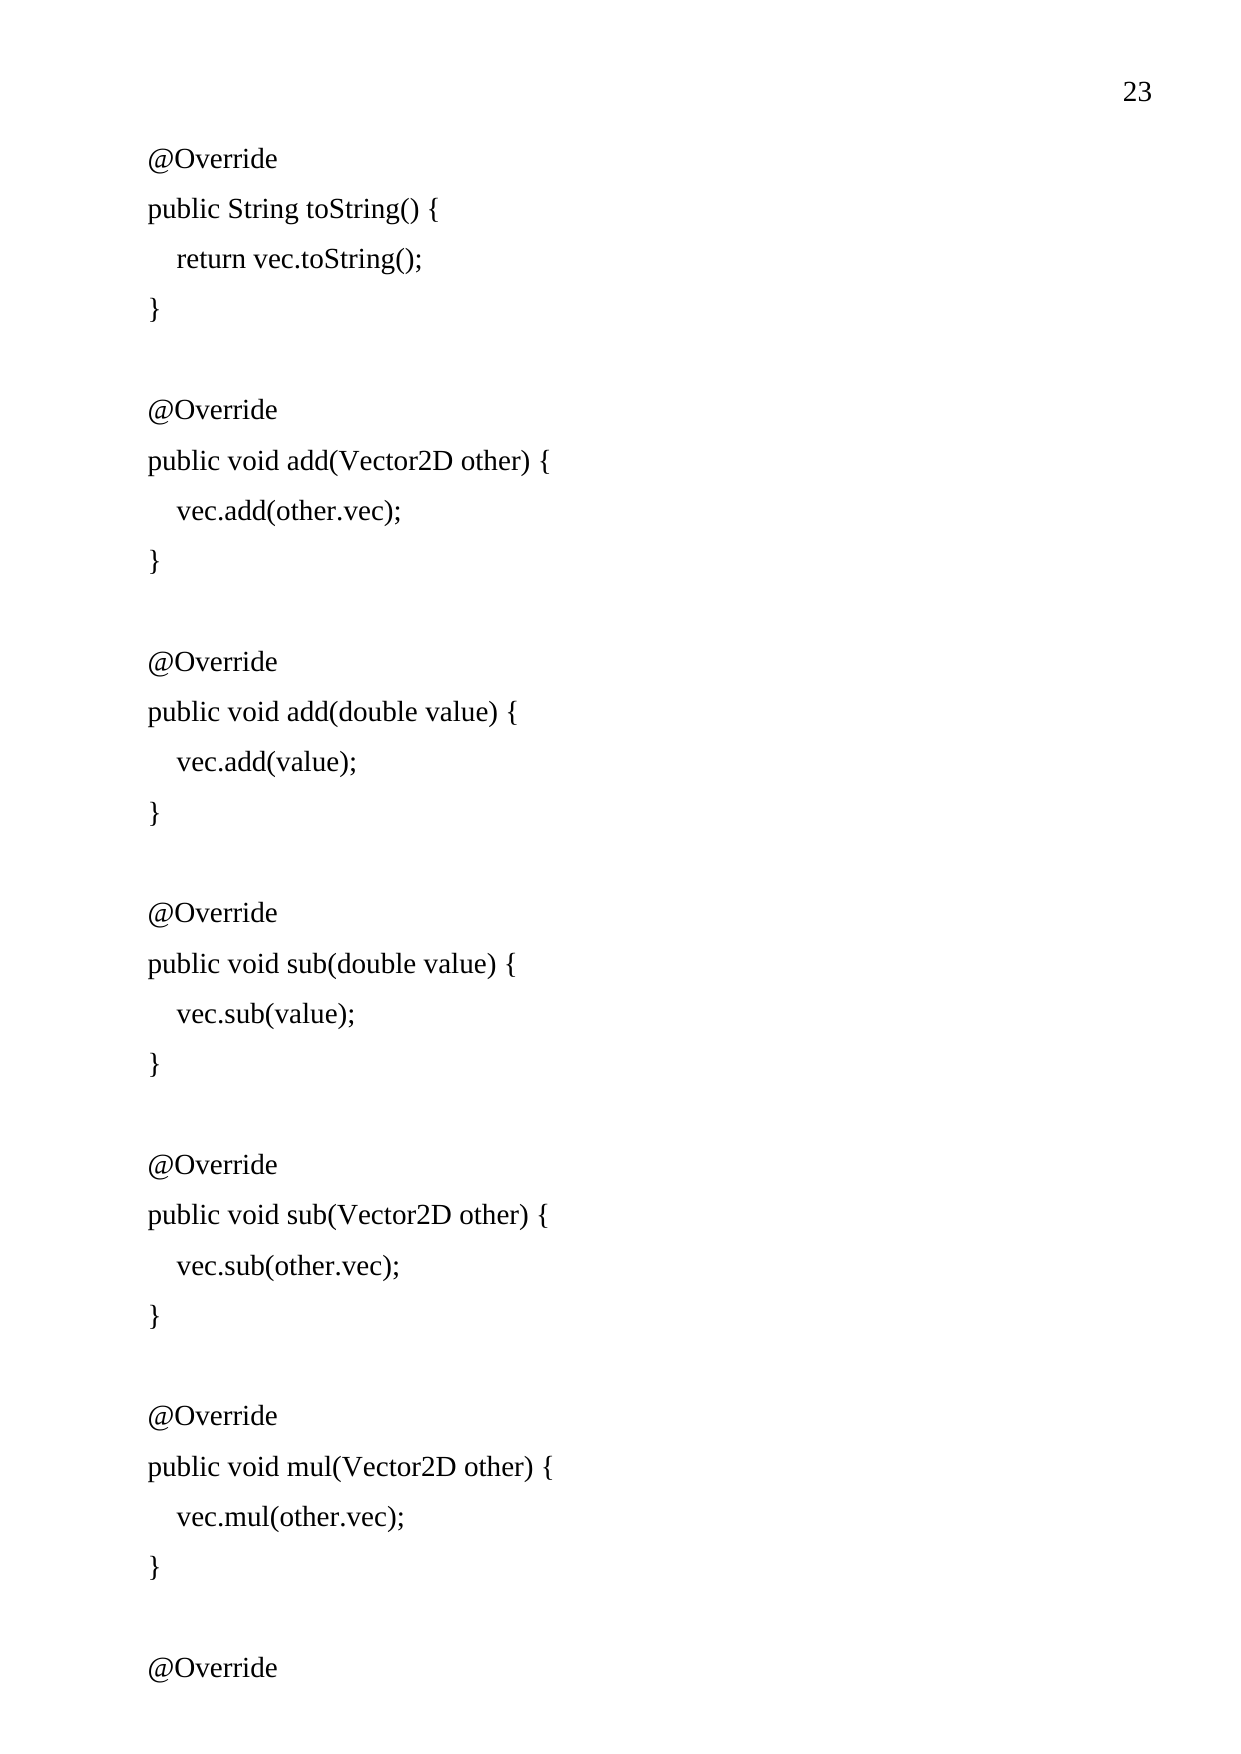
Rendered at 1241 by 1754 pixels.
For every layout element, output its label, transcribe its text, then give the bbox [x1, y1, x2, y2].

text @Override [118, 1147, 1122, 1181]
text public void add(Vector2D other) { [118, 443, 1122, 476]
text } [118, 1549, 1122, 1583]
text } [118, 292, 1122, 325]
text vec.sub(value); [118, 996, 1122, 1029]
text public String toString() { [118, 191, 1122, 224]
text public void sub(Vector2D other) { [118, 1197, 1122, 1231]
text public void mul(Vector2D other) { [118, 1449, 1122, 1482]
text @Override [118, 644, 1122, 677]
text } [118, 543, 1122, 577]
text return vec.toString(); [118, 241, 1122, 275]
text @Override [118, 1398, 1122, 1432]
text @Override [118, 392, 1122, 426]
text @Override [118, 1650, 1122, 1684]
text vec.mul(other.vec); [118, 1499, 1122, 1533]
text public void add(double value) { [118, 694, 1122, 728]
text } [118, 1046, 1122, 1080]
text } [118, 1298, 1122, 1331]
text vec.sub(other.vec); [118, 1248, 1122, 1281]
text @Override [118, 895, 1122, 929]
text public void sub(double value) { [118, 946, 1122, 979]
text vec.add(value); [118, 744, 1122, 778]
text vec.add(other.vec); [118, 493, 1122, 526]
text @Override [118, 141, 1122, 174]
text } [118, 795, 1122, 828]
